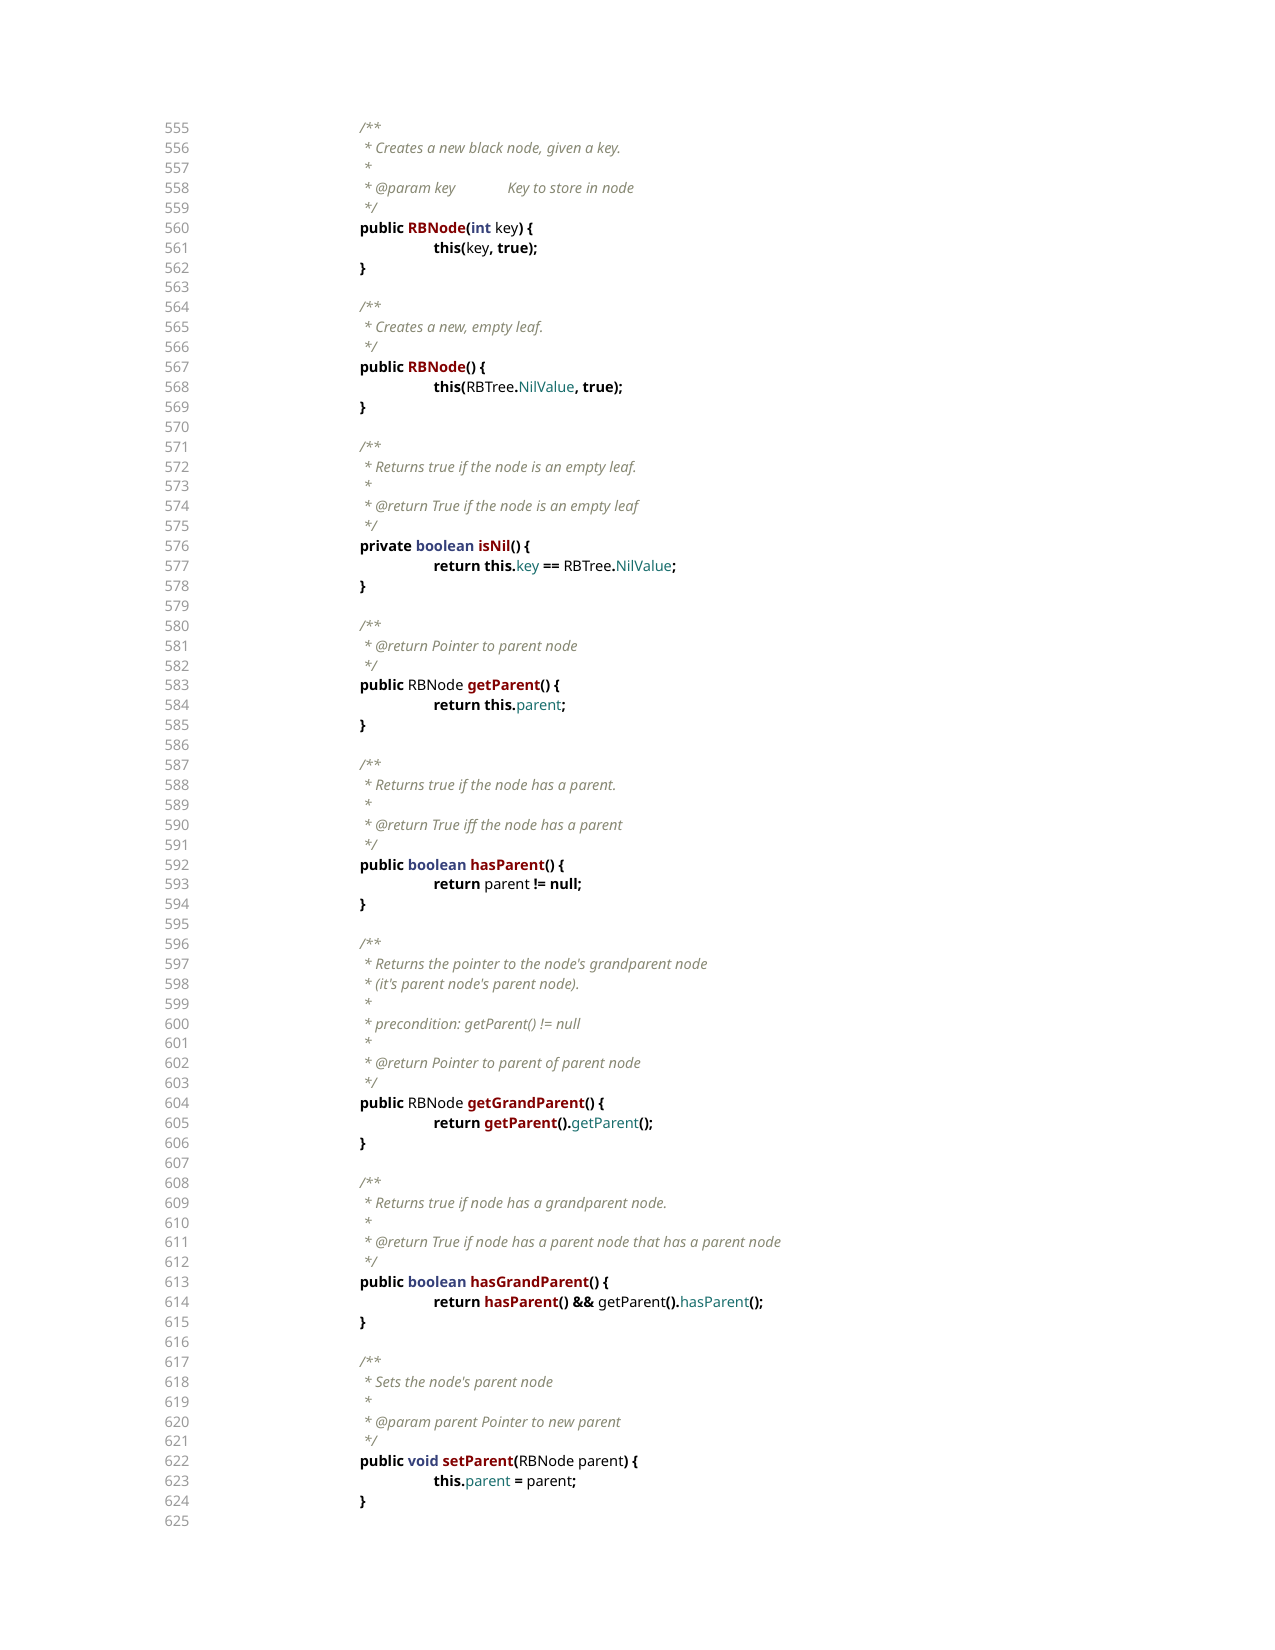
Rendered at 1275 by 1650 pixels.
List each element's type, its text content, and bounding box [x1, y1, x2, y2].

table_header 555 556 557 558 559 560 561 562 563 564 565 566 567 568 569 570 571 572 573 574 575 576 577 578 579 580 581 582 583 584 585 586 587 588 589 590 591 592 593 594 595 596 597 598 599 600 601 602 603 604 605 606 607 608 609 610 611 612 613 614 615 616 617 618 619 620 621 622 623 624 625 [139, 118, 201, 1531]
table_header /** * Creates a new black node, given a key. * * @param key Key to store in node */ public RBNode(int key) { this(key, true); } /** * Creates a new, empty leaf. */ public RBNode() { this(RBTree.NilValue, true); } /** * Returns true if the node is an empty leaf. * * @return True if the node is an empty leaf */ private boolean isNil() { return this.key == RBTree.NilValue; } /** * @return Pointer to parent node */ public RBNode getParent() { return this.parent; } /** * Returns true if the node has a parent. * * @return True iff the node has a parent */ public boolean hasParent() { return parent != null; } /** * Returns the pointer to the node's grandparent node * (it's parent node's parent node). * * precondition: getParent() != null * * @return Pointer to parent of parent node */ public RBNode getGrandParent() { return getParent().getParent(); } /** * Returns true if node has a grandparent node. * * @return True if node has a parent node that has a parent node */ public boolean hasGrandParent() { return hasParent() && getParent().hasParent(); } /** * Sets the node's parent node * * @param parent Pointer to new parent */ public void setParent(RBNode parent) { this.parent = parent; } [201, 118, 1109, 1531]
